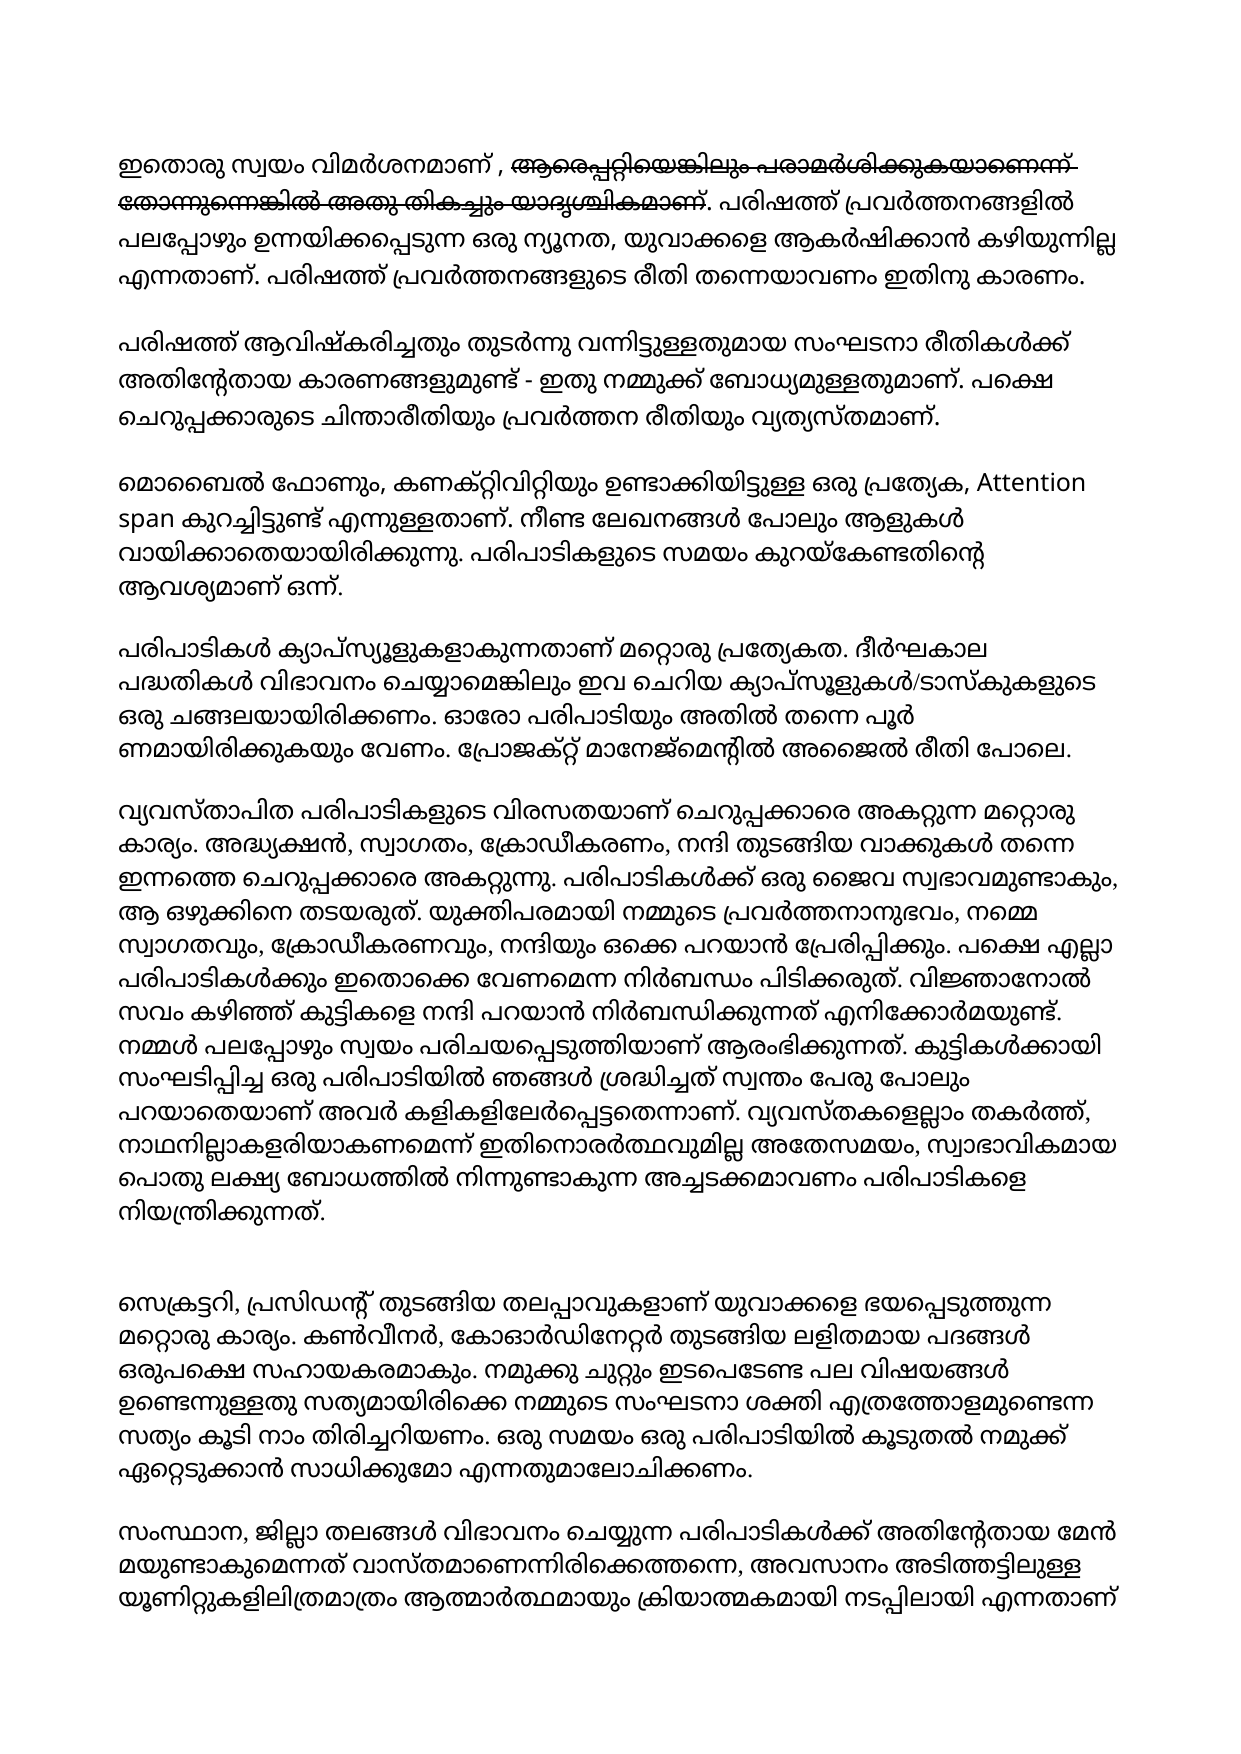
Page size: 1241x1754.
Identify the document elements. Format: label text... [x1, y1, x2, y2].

text പരിഷത്ത് ആവിഷ്കരിച്ചതും തുടര്‍ന്നു വന്നിട്ടുള്ളതുമായ സംഘടനാ രീതികള്‍ക്ക് അതിന്റേതായ കാരണങ്ങളുമുണ്ട് - ഇതു നമ്മുക്ക് ബോധ്യമുള്ളതുമാണ്. പക്ഷെ ചെറുപ്പക്കാരുടെ ചിന്താരീതിയും പ്രവര്‍ത്തന രീതിയും വ്യത്യസ്തമാണ്. [118, 329, 1122, 435]
text ഇതൊരു സ്വയം വിമര്‍ശനമാണ് , ആരെപ്പറ്റിയെങ്കിലും പരാമര്‍ശിക്കുകയാണെന്ന് തോന്നുന്നെങ്കില്‍ അതു തികച്ചും യാദൃശ്ചികമാണ്. പരിഷത്ത് പ്രവര്‍ത്തനങ്ങളില്‍ [118, 147, 1122, 221]
text പലപ്പോഴും ഉന്നയിക്കപ്പെടുന്ന ഒരു ന്യൂനത, യുവാക്കളെ ആകര്‍ഷിക്കാന്‍ കഴിയുന്നില്ല എന്നതാണ്. പരിഷത്ത് പ്രവര്‍ത്തനങ്ങളുടെ രീതി തന്നെയാവണം ഇതിനു കാരണം. [118, 221, 1122, 295]
text മൊബൈല്‍ ഫോണും, കണക്റ്റിവിറ്റിയും ഉണ്ടാക്കിയിട്ടുള്ള ഒരു പ്രത്യേക, Attention span കുറച്ചിട്ടുണ്ട് എന്നുള്ളതാണ്. നീണ്ട ലേഖനങ്ങള്‍ പോലും ആളുകള്‍ വായിക്കാതെയായിരിക്കുന്നു. പരിപാടികളുടെ സമയം കുറയ്കേണ്ടതിന്റെ ആവശ്യമാണ് ഒന്ന്. [118, 464, 1122, 605]
text സെക്രട്ടറി, പ്രസിഡന്റ് തുടങ്ങിയ തലപ്പാവുകളാണ് യുവാക്കളെ ഭയപ്പെടുത്തുന്ന മറ്റൊരു കാര്യം. കണ്‍വീനര്‍, കോഓര്‍ഡിനേറ്റര്‍ തുടങ്ങിയ ലളിതമായ പദങ്ങള്‍ ഒരുപക്ഷെ സഹായകരമാകും. നമുക്കു ചുറ്റും ഇടപെടേണ്ട പല വിഷയങ്ങള്‍ ഉണ്ടെന്നുള്ളതു സത്യമായിരിക്കെ നമ്മുടെ സംഘടനാ ശക്തി എത്രത്തോളമുണ്ടെന്ന സത്യം കൂടി നാം തിരിച്ചറിയണം. ഒരു സമയം ഒരു പരിപാടിയില്‍ കൂടുതല്‍ നമുക്ക് ഏറ്റെടുക്കാന്‍ സാധിക്കുമോ എന്നതുമാലോചിക്കണം. [118, 1288, 1122, 1488]
text പരിപാടികള്‍ ക്യാപ്സ്യൂളുകളാകുന്നതാണ് മറ്റൊരു പ്രത്യേകത. ദീര്‍ഘകാല പദ്ധതികള്‍ വിഭാവനം ചെയ്യാമെങ്കിലും ഇവ ചെറിയ ക്യാപ്സൂളുകള്‍/ടാസ്കുകളുടെ ഒരു ചങ്ങലയായിരിക്കണം. ഓരോ പരിപാടിയും അതില്‍ തന്നെ പൂര്‍ണമായിരിക്കുകയും വേണം. പ്രോജക്റ്റ് മാനേജ്മെന്റില്‍ അജൈല്‍ രീതി പോലെ. [118, 634, 1122, 768]
text വ്യവസ്താപിത പരിപാടികളുടെ വിരസതയാണ് ചെറുപ്പക്കാരെ അകറ്റുന്ന മറ്റൊരു കാര്യം. അദ്ധ്യക്ഷന്‍, സ്വാഗതം, ക്രോഡീകരണം, നന്ദി തുടങ്ങിയ വാക്കുകള്‍ തന്നെ ഇന്നത്തെ ചെറുപ്പക്കാരെ അകറ്റുന്നു. പരിപാടികള്‍ക്ക് ഒരു ജൈവ സ്വഭാവമുണ്ടാകും, ആ ഒഴുക്കിനെ തടയരുത്. യുക്തിപരമായി നമ്മുടെ പ്രവര്‍ത്തനാനുഭവം, നമ്മെ സ്വാഗതവും, ക്രോഡീകരണവും, നന്ദിയും ഒക്കെ പറയാന്‍ പ്രേരിപ്പിക്കും. പക്ഷെ എല്ലാ പരിപാടികള്‍ക്കും ഇതൊക്കെ വേണമെന്ന നിര്‍ബന്ധം പിടിക്കരുത്. വിജ്ഞാനോല്‍സവം കഴിഞ്ഞ് കുട്ടികളെ നന്ദി പറയാന്‍ നിര്‍ബന്ധിക്കുന്നത് എനിക്കോര്‍മയുണ്ട്.‍ നമ്മള്‍ പലപ്പോഴും സ്വയം പരിചയപ്പെടുത്തിയാണ് ആരംഭിക്കുന്നത്. കുട്ടികള്‍ക്കായി സംഘടിപ്പിച്ച ഒരു പരിപാടിയില്‍ ഞങ്ങള്‍ ശ്രദ്ധിച്ചത് സ്വന്തം പേരു പോലും പറയാതെയാണ് അവര്‍ കളികളിലേര്‍പ്പെട്ടതെന്നാണ്. വ്യവസ്തകളെല്ലാം തകര്‍ത്ത്, നാഥനില്ലാകളരിയാകണമെന്ന് ഇതിനൊരര്‍ത്ഥവുമില്ല അതേസമയം, സ്വാഭാവികമായ പൊതു ലക്ഷ്യ ബോധത്തില്‍ നിന്നുണ്ടാകുന്ന അച്ചടക്കമാവണം പരിപാടികളെ നിയന്ത്രിക്കുന്നത്. [118, 797, 1122, 1230]
text സംസ്ഥാന, ജില്ലാ തലങ്ങള്‍ വിഭാവനം ചെയ്യുന്ന പരിപാടികള്‍ക്ക് അതിന്റേതായ മേന്‍മയുണ്ടാകുമെന്നത് വാസ്തമാണെന്നിരിക്കെത്തന്നെ, അവസാനം അടിത്തട്ടിലുള്ള യൂണിറ്റുകളിലിത്രമാത്രം ആത്മാര്‍ത്ഥമായും ക്രിയാത്മകമായി നടപ്പിലായി എന്നതാണ് [118, 1517, 1122, 1616]
